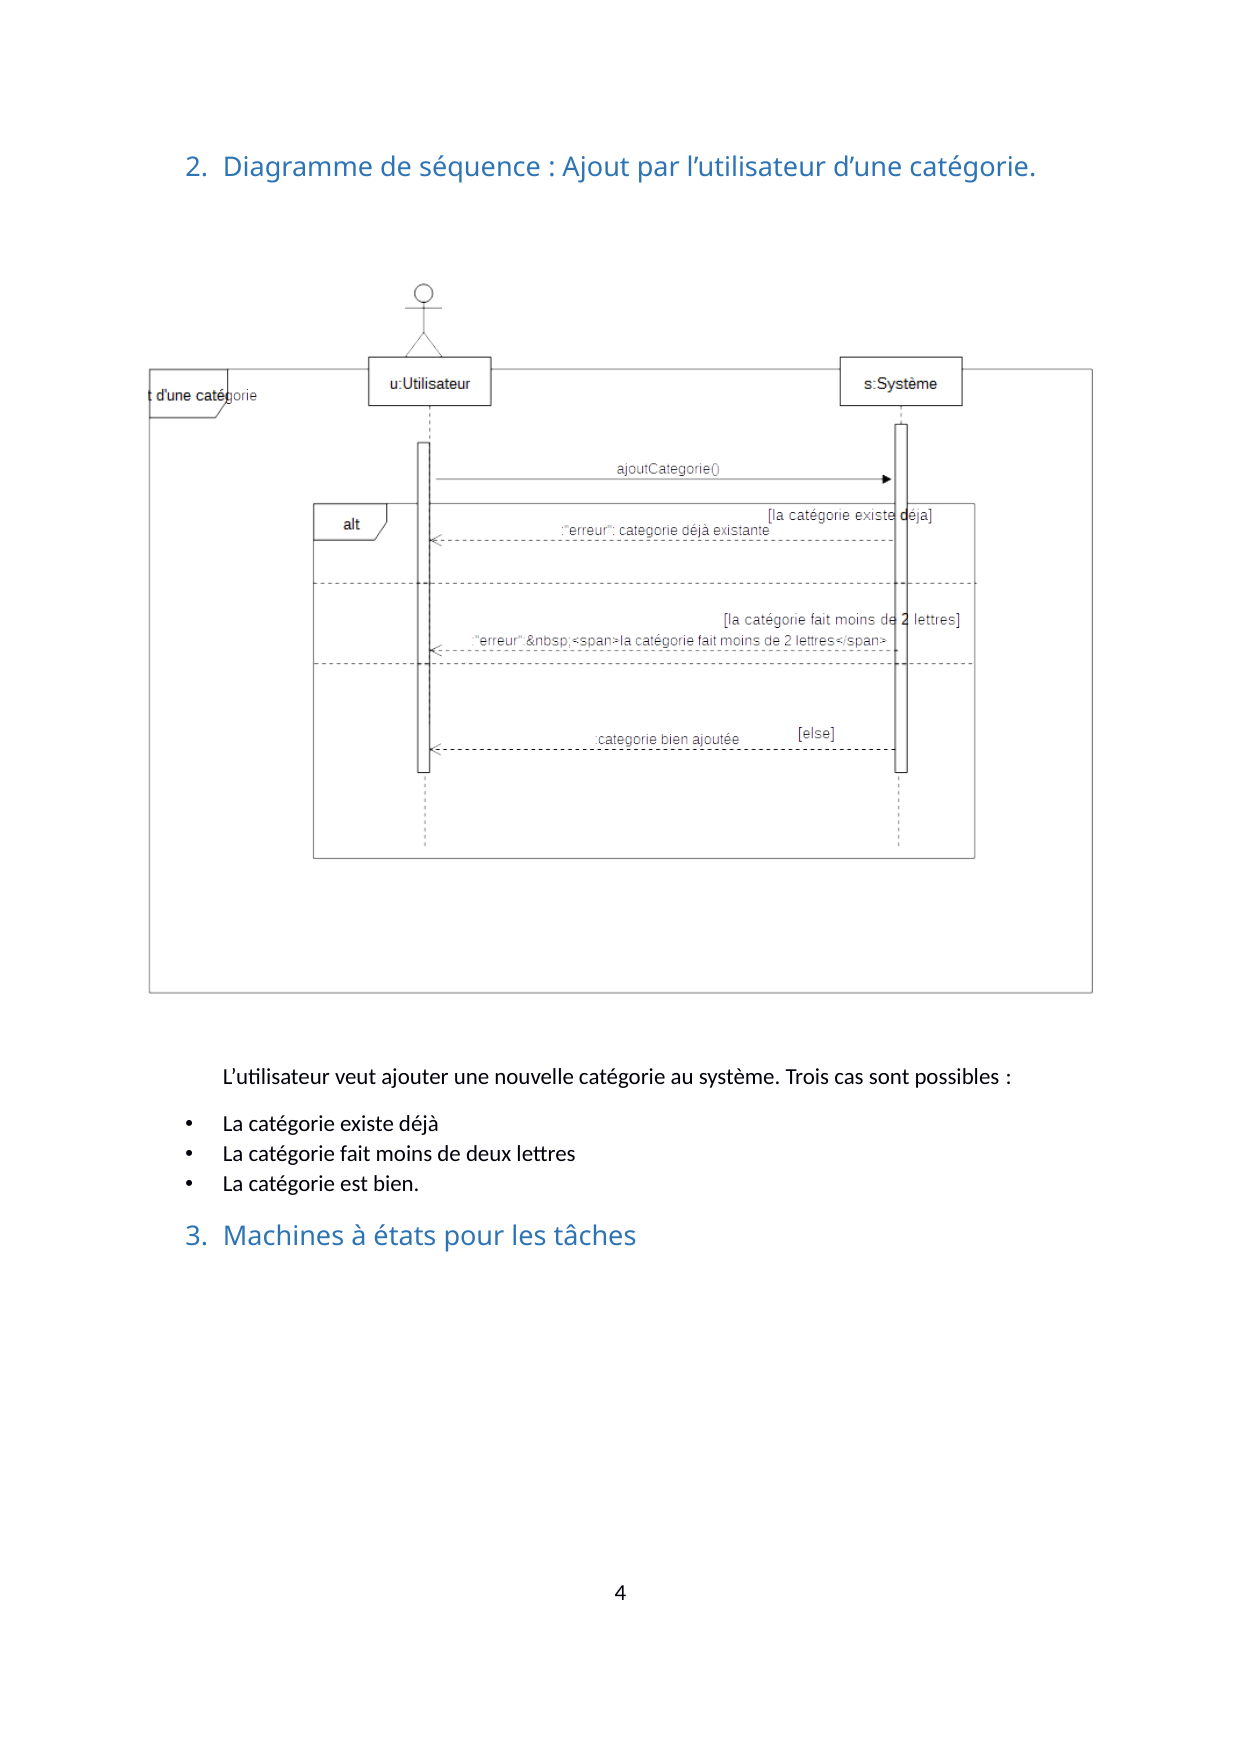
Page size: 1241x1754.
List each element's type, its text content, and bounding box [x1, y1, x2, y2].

list La catégorie existe déjà [185, 1109, 1093, 1137]
picture [147, 281, 1093, 994]
list L’utilisateur veut ajouter une nouvelle catégorie au système. Trois cas sont possibles : [185, 1062, 1093, 1090]
list La catégorie fait moins de deux lettres [185, 1139, 1093, 1167]
subtitle Machines à états pour les tâches [185, 1216, 1093, 1253]
list La catégorie est bien. [185, 1169, 1093, 1197]
subtitle Diagramme de séquence : Ajout par l’utilisateur d’une catégorie. [185, 148, 1093, 184]
